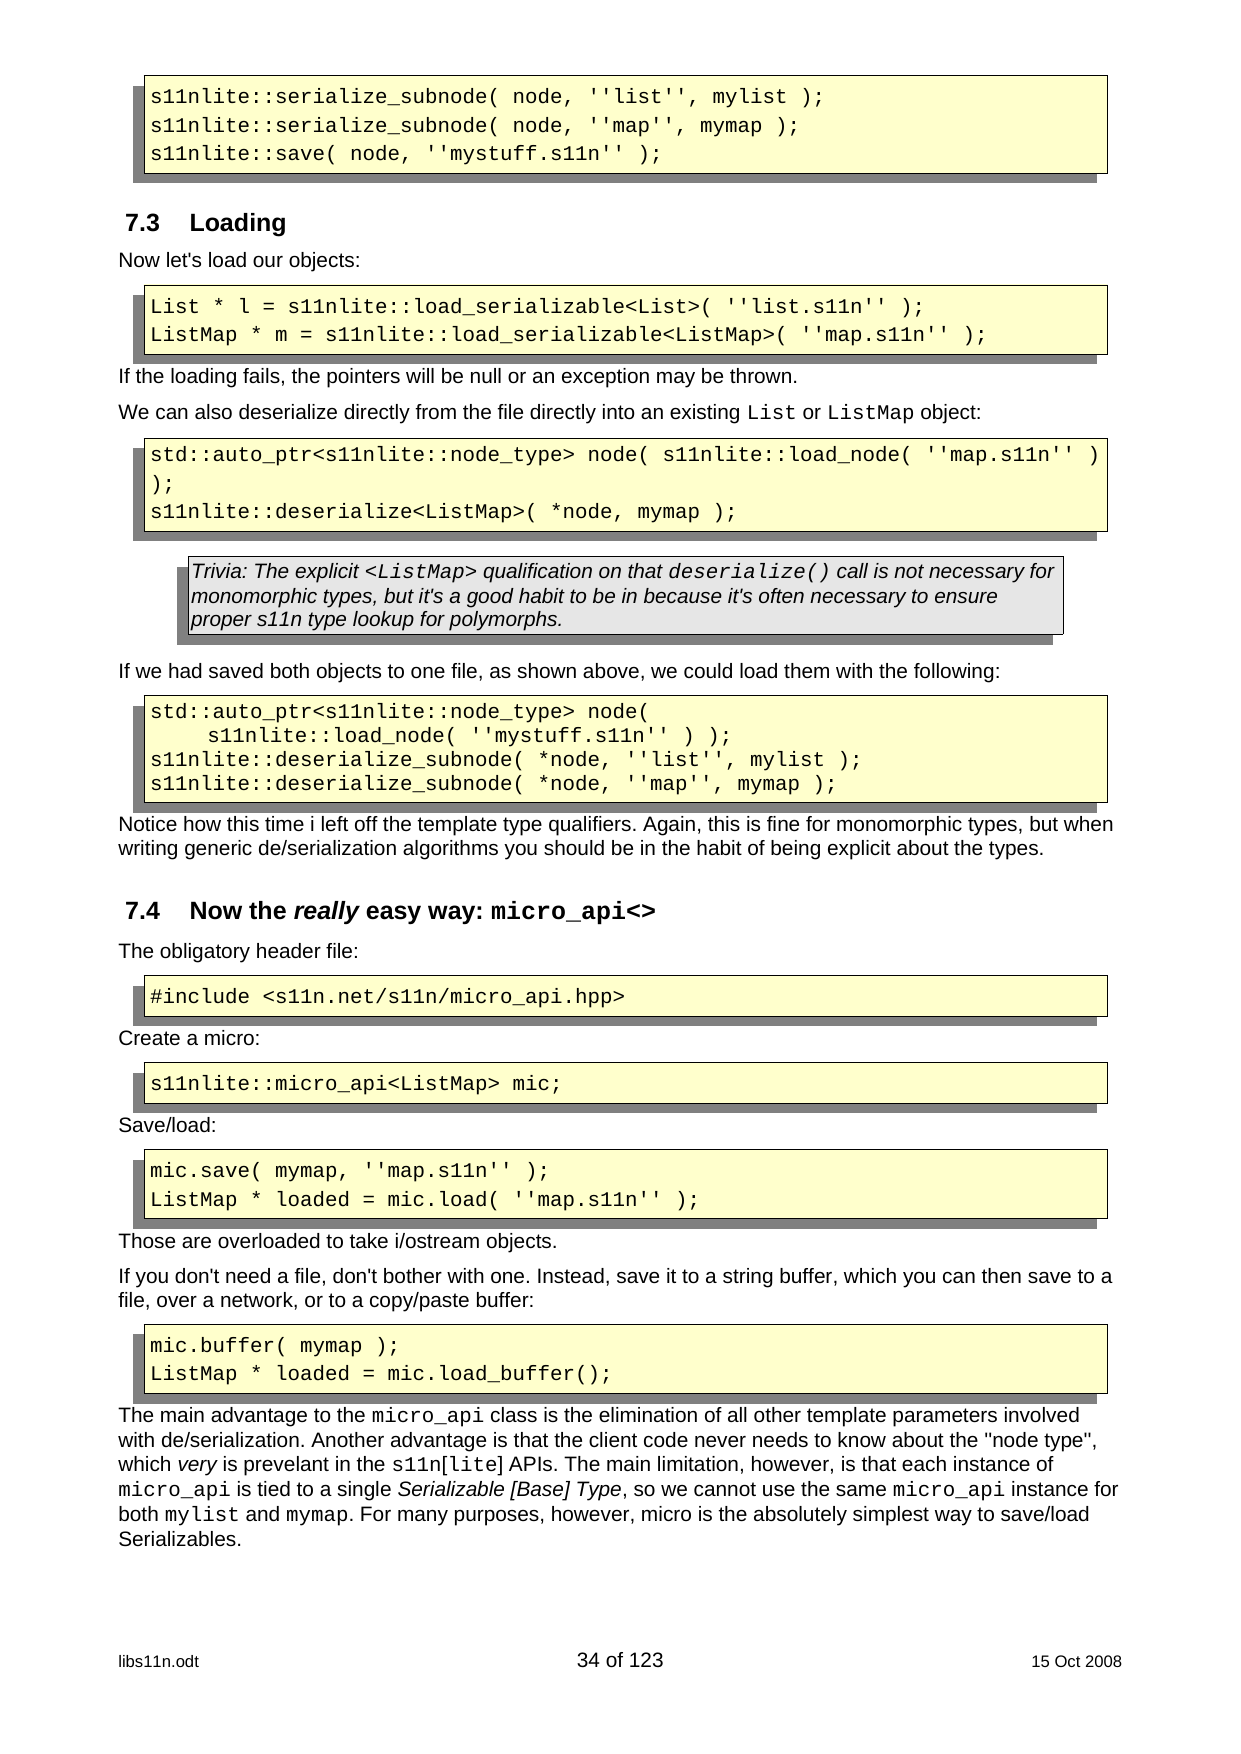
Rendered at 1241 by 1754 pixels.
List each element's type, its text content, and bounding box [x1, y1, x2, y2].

text s11nlite::load_node( ''mystuff.s11n'' ) ); [145, 719, 1107, 743]
text List * l = s11nlite::load_serializable<List>( ''list.s11n'' ); [145, 286, 1107, 313]
text s11nlite::deserialize_subnode( *node, ''list'', mylist ); [145, 743, 1107, 766]
text Create a micro: [118, 1026, 1122, 1050]
text s11nlite::serialize_subnode( node, ''list'', mylist ); [145, 76, 1107, 103]
text mic.buffer( mymap ); [145, 1325, 1107, 1352]
text s11nlite::save( node, ''mystuff.s11n'' ); [145, 132, 1107, 173]
text std::auto_ptr<s11nlite::node_type> node( s11nlite::load_node( ''map.s11n'' ) ); [145, 439, 1107, 490]
text The main advantage to the micro_api class is the elimination of all other template parameters involved with de/serialization. Another advantage is that the client code never needs to know about the ''node type'', which very is prevelant in the s11n[lite] APIs. The main limitation, however, is that each instance of micro_api is tied to a single Serializable [Base] Type, so we cannot use the same micro_api instance for both mylist and mymap. For many purposes, however, micro is the absolutely simplest way to save/load Serializables. [118, 1404, 1122, 1551]
subtitle Now the really easy way: micro_api<> [118, 897, 1122, 927]
text ListMap * loaded = mic.load( ''map.s11n'' ); [145, 1178, 1107, 1218]
text Trivia: The explicit <ListMap> qualification on that deserialize() call is not necessary for monomorphic types, but it's a good habit to be in because it's often necessary to ensure proper s11n type lookup for polymorphs. [189, 557, 1063, 634]
text If you don't need a file, don't bother with one. Instead, save it to a string buffer, which you can then save to a file, over a network, or to a copy/paste buffer: [118, 1265, 1122, 1311]
text s11nlite::micro_api<ListMap> mic; [145, 1063, 1107, 1103]
text Those are overloaded to take i/ostream objects. [118, 1229, 1122, 1252]
text Now let's load our objects: [118, 249, 1122, 272]
subtitle Loading [118, 208, 1122, 236]
text If the loading fails, the pointers will be null or an exception may be thrown. [118, 364, 1122, 388]
text mic.save( mymap, ''map.s11n'' ); [145, 1150, 1107, 1178]
text Save/load: [118, 1113, 1122, 1137]
text std::auto_ptr<s11nlite::node_type> node( [145, 696, 1107, 719]
text s11nlite::deserialize_subnode( *node, ''map'', mymap ); [145, 766, 1107, 802]
text s11nlite::serialize_subnode( node, ''map'', mymap ); [145, 103, 1107, 132]
text We can also deserialize directly from the file directly into an existing List or ListMap object: [118, 400, 1122, 425]
text ListMap * m = s11nlite::load_serializable<ListMap>( ''map.s11n'' ); [145, 313, 1107, 354]
text Notice how this time i left off the template type qualifiers. Again, this is fine for monomorphic types, but when writing generic de/serialization algorithms you should be in the habit of being explicit about the types. [118, 813, 1122, 859]
text If we had saved both objects to one file, as shown above, we could load them with the following: [118, 660, 1122, 683]
text The obligatory header file: [118, 939, 1122, 963]
text s11nlite::deserialize<ListMap>( *node, mymap ); [145, 490, 1107, 531]
text ListMap * loaded = mic.load_buffer(); [145, 1352, 1107, 1393]
text #include <s11n.net/s11n/micro_api.hpp> [145, 976, 1107, 1016]
